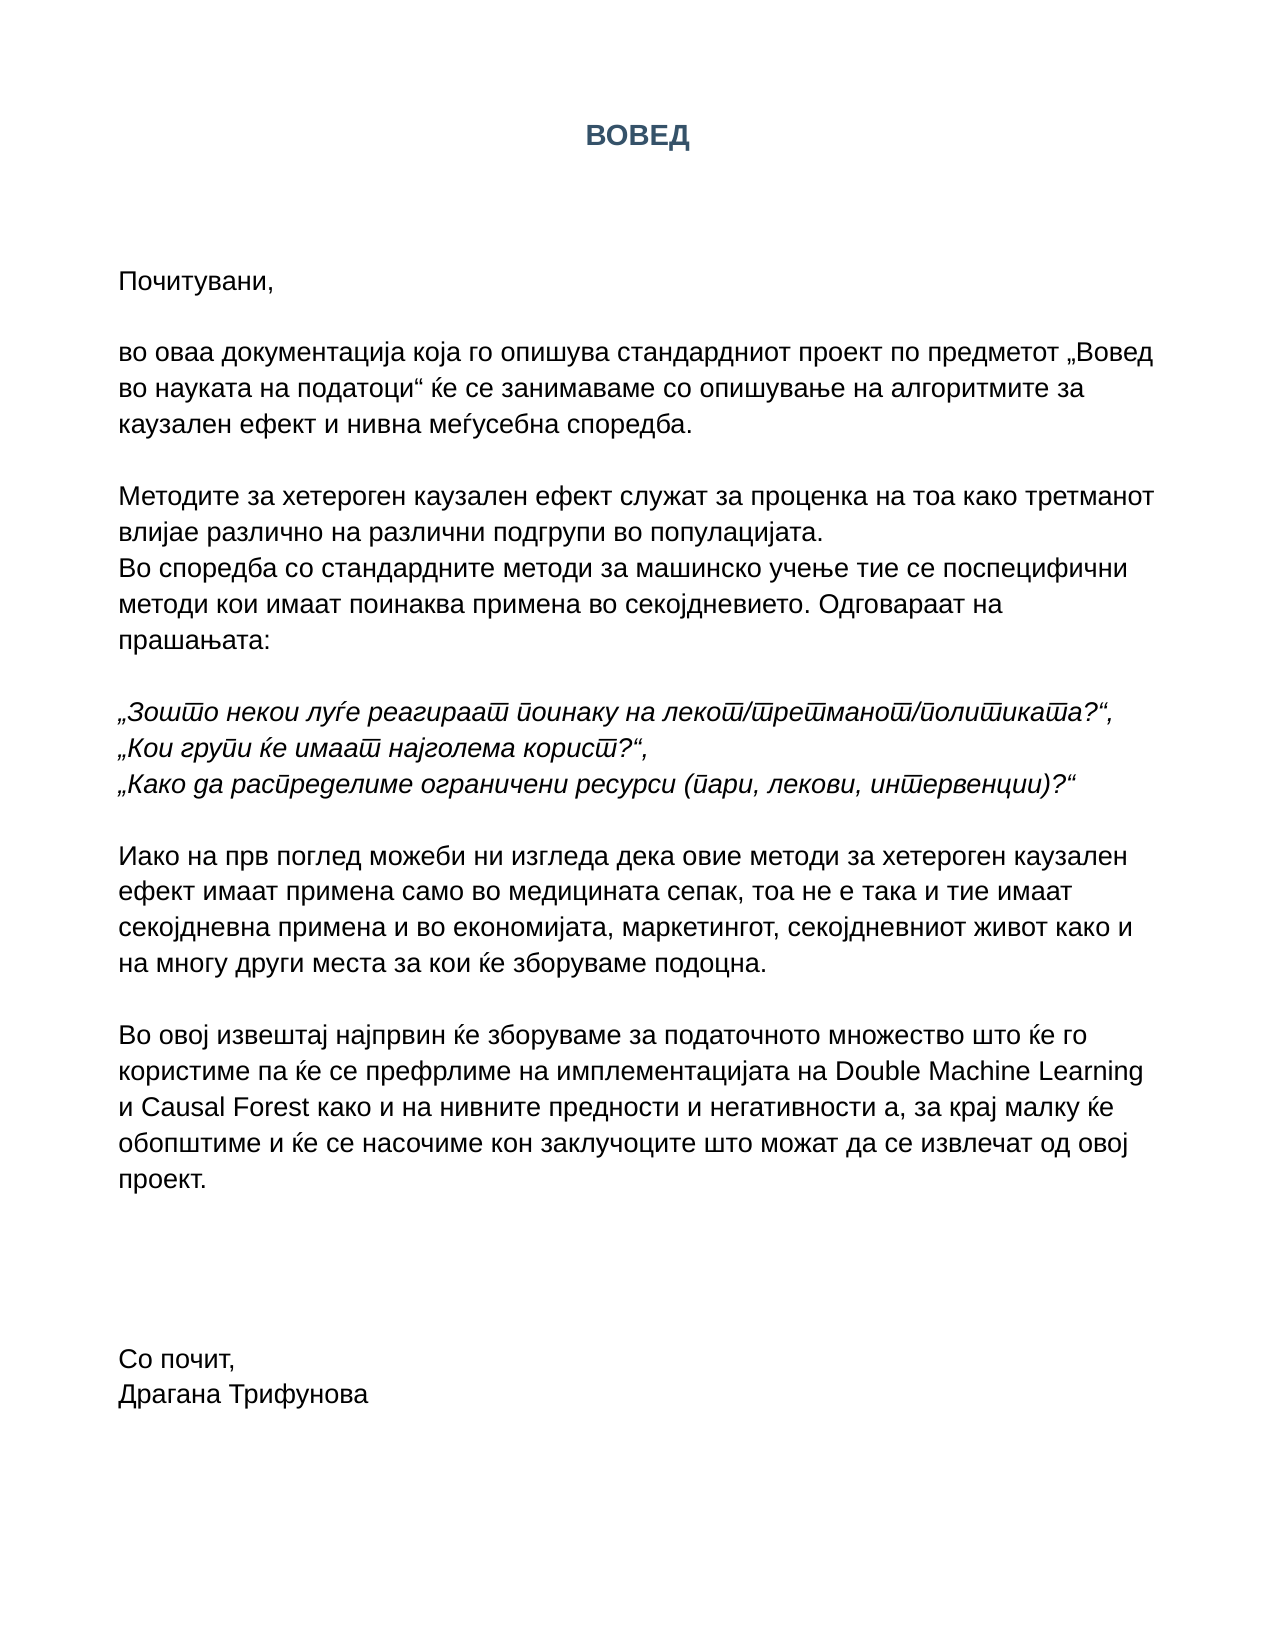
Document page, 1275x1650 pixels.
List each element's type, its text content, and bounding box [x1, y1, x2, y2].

text Во овој извештај најпрвин ќе зборуваме за податочното множество што ќе го користиме па ќе се префрлиме на имплементацијата на Double Machine Learning и Causal Forest како и на нивните предности и негативности а, за крај малку ќе обопштиме и ќе се насочиме кон заклучоците што можат да се извлечат од овој проект. [118, 1019, 1157, 1194]
text во оваа документација која го опишува стандардниот проект по предметот „Вовед во науката на податоци“ ќе се занимаваме со опишување на алгоритмите за каузален ефект и нивна меѓусебна споредба. [118, 336, 1157, 439]
text Иако на прв поглед можеби ни изгледа дека овие методи за хетероген каузален ефект имаат примена само во медицината сепак, тоа не е така и тие имаат секојдневна примена и во економијата, маркетингот, секојдневниот живот како и на многу други места за кои ќе зборуваме подоцна. [118, 839, 1157, 978]
text Со почит, [118, 1343, 1157, 1374]
text „Зошто некои луѓе реагираат поинаку на лекот/третманот/политиката?“, „Кои групи ќе имаат најголема корист?“, „Како да распределиме ограничени ресурси (пари, лекови, интервенции)?“ [118, 696, 1157, 799]
text Во споредба со стандардните методи за машинско учење тие се поспецифични методи кои имаат поинаква примена во секојдневието. Одговараат на прашањата: [118, 552, 1157, 655]
text Методите за хетероген каузален ефект служат за проценка на тоа како третманот влијае различно на различни подгрупи во популацијата. [118, 480, 1157, 547]
text ВОВЕД [118, 118, 1157, 152]
text Почитувани, [118, 264, 1157, 296]
text Драгана Трифунова [118, 1378, 1157, 1410]
